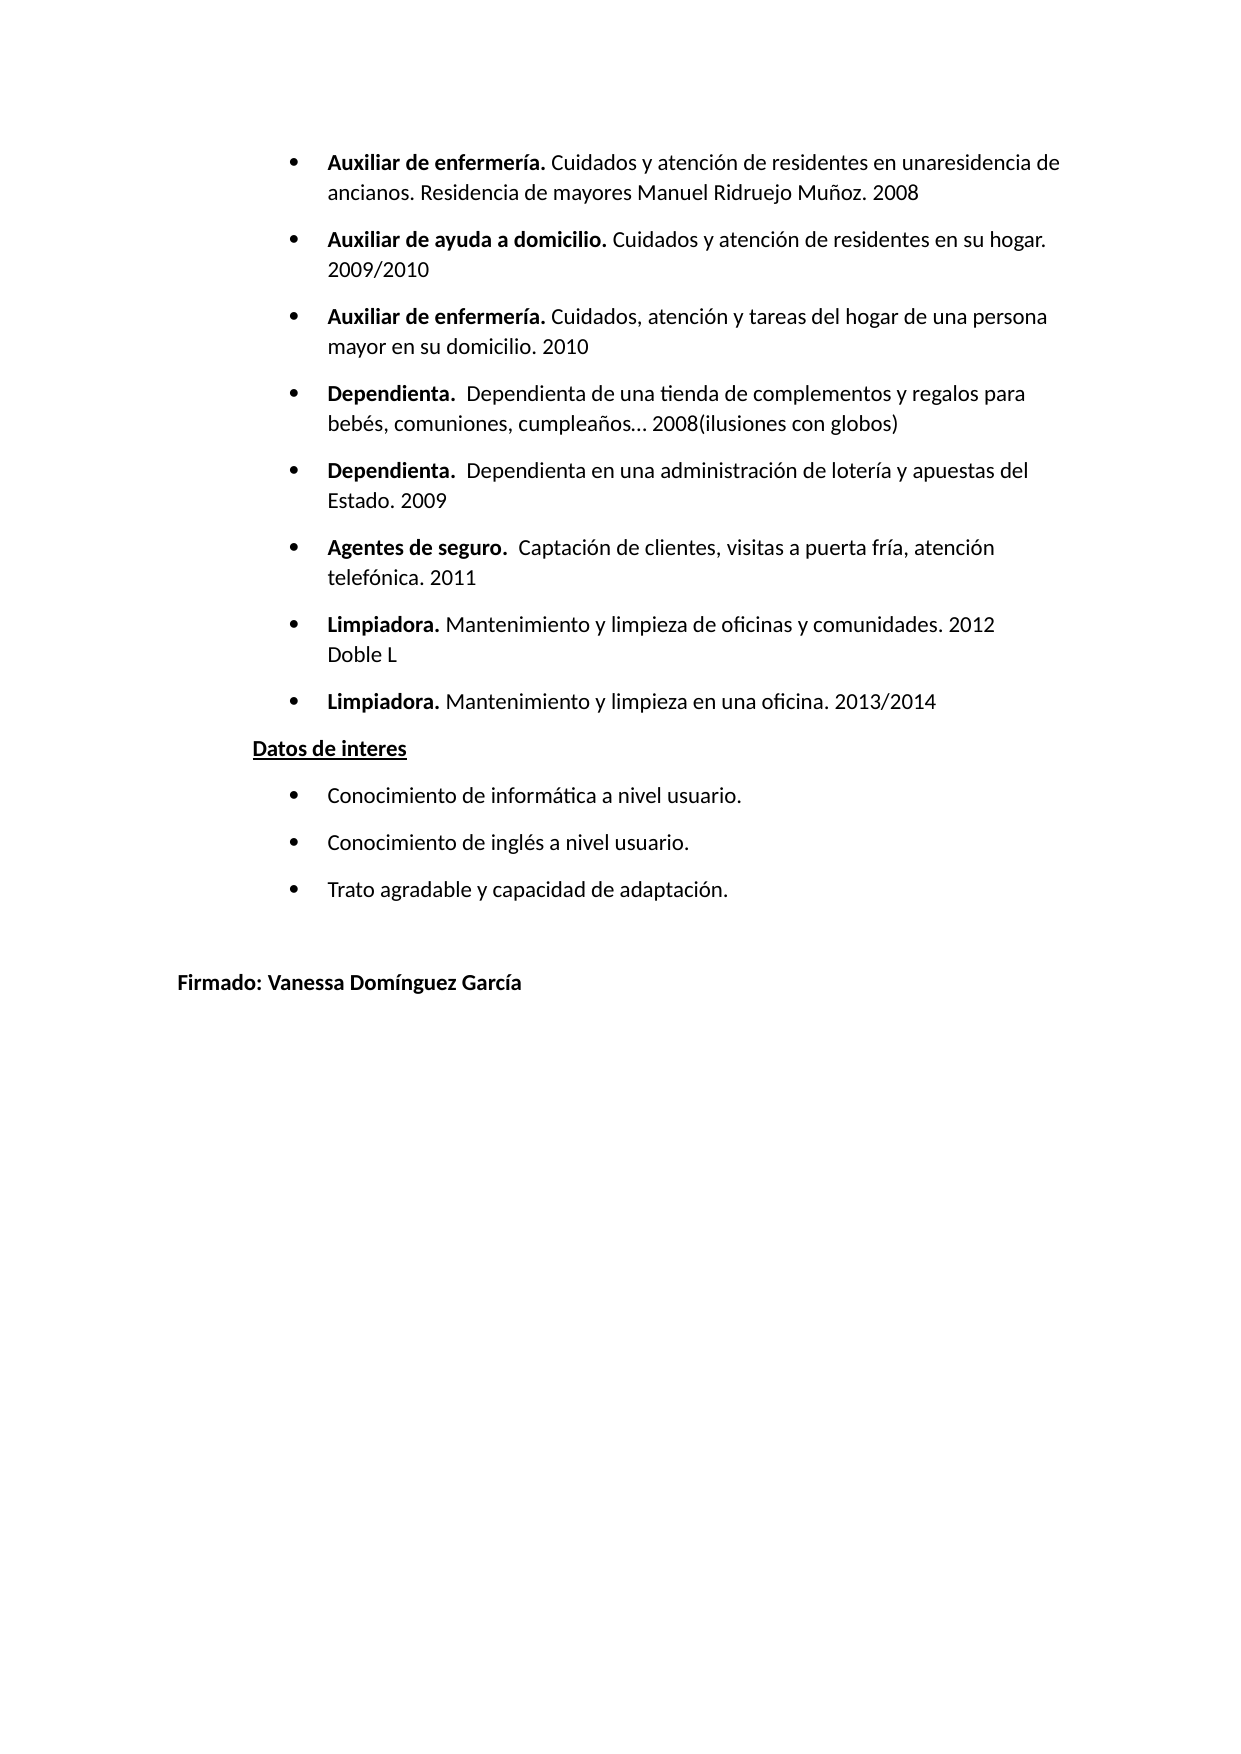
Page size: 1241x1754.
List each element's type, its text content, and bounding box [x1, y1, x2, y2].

list Conocimiento de inglés a nivel usuario. [290, 828, 1063, 856]
list Auxiliar de enfermería. Cuidados y atención de residentes en unaresidencia de ancianos. Residencia de mayores Manuel Ridruejo Muñoz. 2008 [290, 148, 1063, 206]
list Agentes de seguro. Captación de clientes, visitas a puerta fría, atención telefónica. 2011 [290, 533, 1063, 591]
text Datos de interes [252, 734, 1063, 762]
list Limpiadora. Mantenimiento y limpieza de oficinas y comunidades. 2012 Doble L [290, 610, 1063, 668]
text Firmado: Vanessa Domínguez García [177, 968, 1063, 996]
list Trato agradable y capacidad de adaptación. [290, 875, 1063, 903]
list Auxiliar de enfermería. Cuidados, atención y tareas del hogar de una persona mayor en su domicilio. 2010 [290, 302, 1063, 360]
list Conocimiento de informática a nivel usuario. [290, 781, 1063, 809]
list Limpiadora. Mantenimiento y limpieza en una oficina. 2013/2014 [290, 687, 1063, 715]
list Dependienta. Dependienta de una tienda de complementos y regalos para bebés, comuniones, cumpleaños… 2008(ilusiones con globos) [290, 379, 1063, 437]
list Dependienta. Dependienta en una administración de lotería y apuestas del Estado. 2009 [290, 456, 1063, 514]
list Auxiliar de ayuda a domicilio. Cuidados y atención de residentes en su hogar. 2009/2010 [290, 225, 1063, 283]
